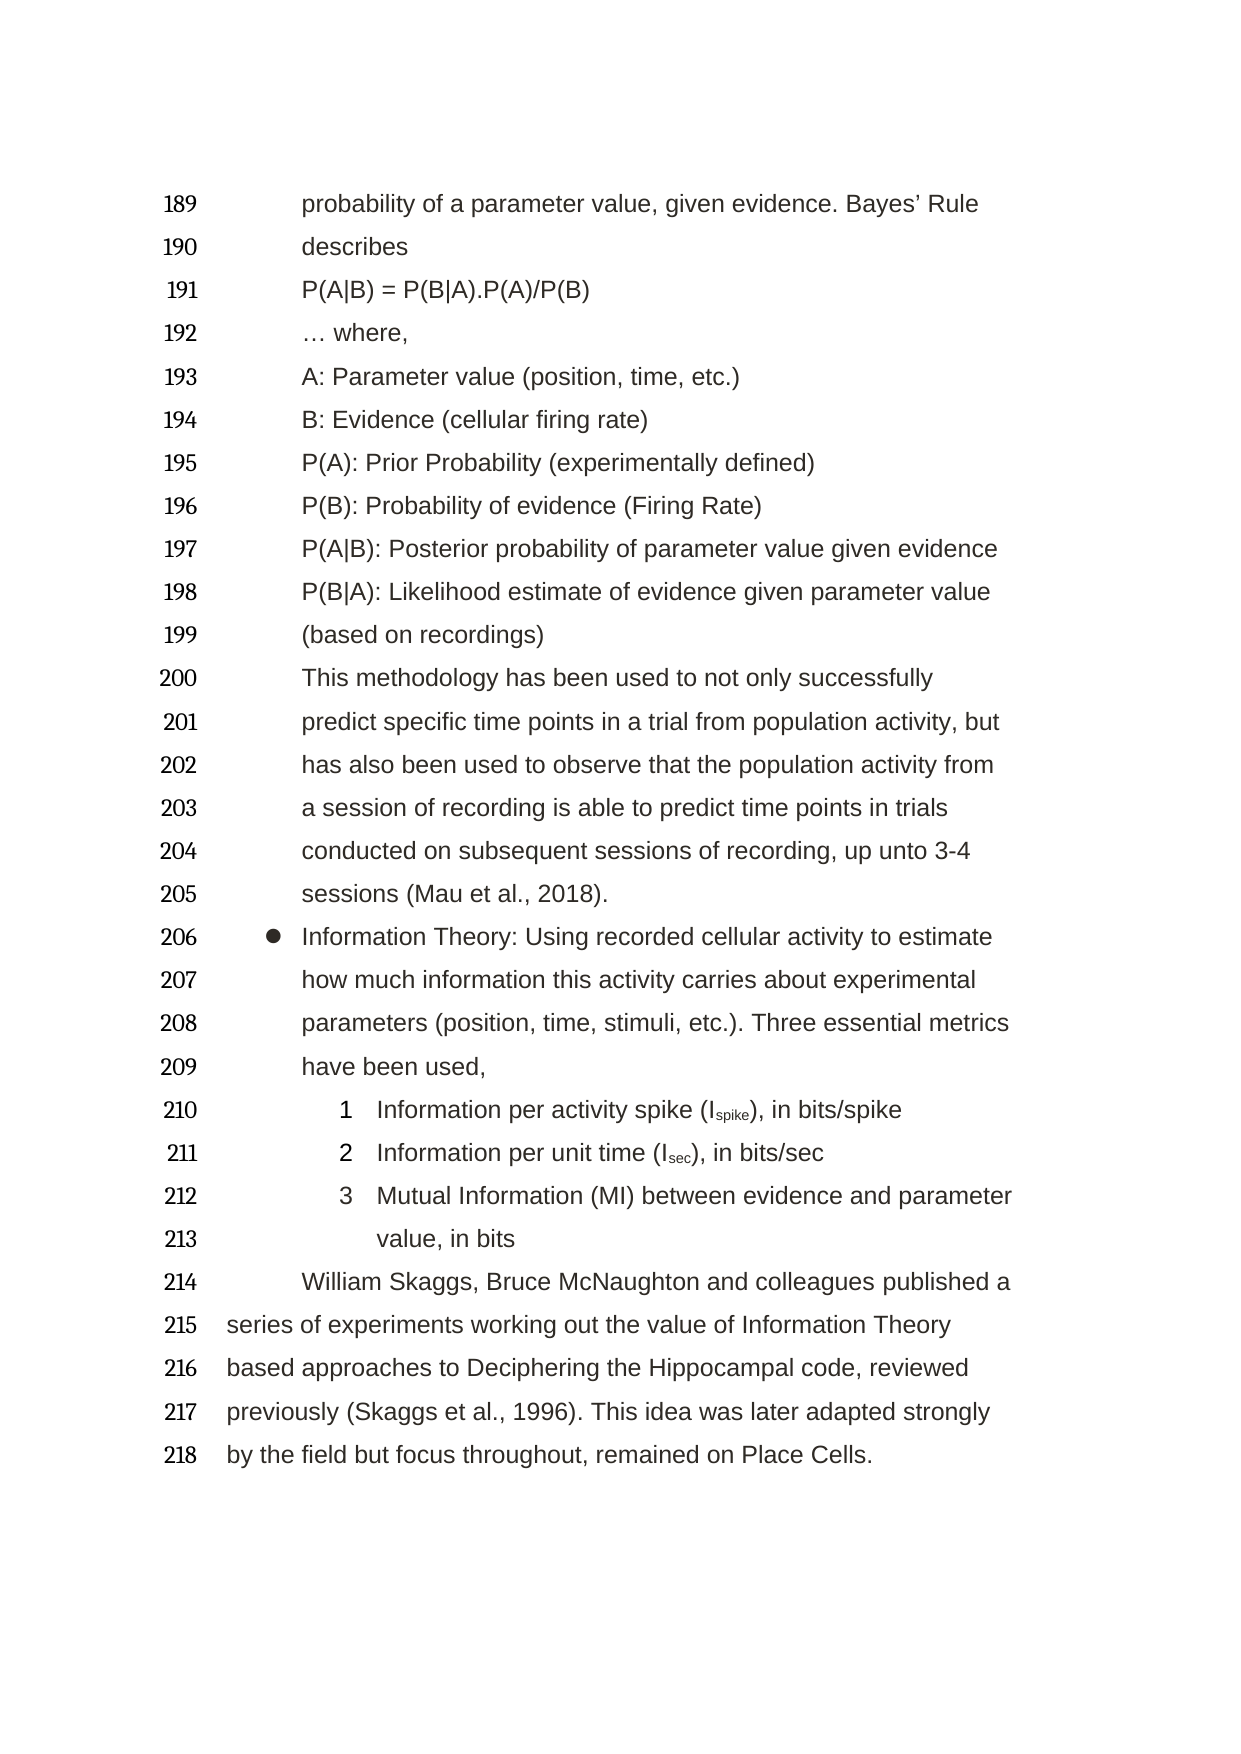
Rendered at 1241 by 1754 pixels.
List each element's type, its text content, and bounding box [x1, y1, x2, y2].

list Information per unit time (Isec), in bits/sec [339, 1138, 1014, 1167]
text P(B): Probability of evidence (Firing Rate) [226, 491, 1014, 519]
list Information per activity spike (Ispike), in bits/spike [339, 1095, 1014, 1123]
text … where, [226, 318, 1014, 347]
list Mutual Information (MI) between evidence and parameter value, in bits [339, 1181, 1014, 1253]
text P(A|B): Posterior probability of parameter value given evidence [226, 534, 1014, 563]
text P(A|B) = P(B|A).P(A)/P(B) [226, 275, 1014, 304]
text P(A): Prior Probability (experimentally defined) [226, 448, 1014, 476]
list probability of a parameter value, given evidence. Bayes’ Rule describes [264, 189, 1014, 261]
text This methodology has been used to not only successfully predict specific time points in a trial from population activity, but has also been used to observe that the population activity from a session of recording is able to predict time points in trials conducted on subsequent sessions of recording, up unto 3-4 sessions (Mau et al., 2018)⁠. [301, 663, 1014, 908]
text A: Parameter value (position, time, etc.) [226, 361, 1014, 390]
text B: Evidence (cellular firing rate) [226, 404, 1014, 433]
text William Skaggs, Bruce McNaughton and colleagues published a series of experiments working out the value of Information Theory based approaches to Deciphering the Hippocampal code, reviewed previously (Skaggs et al., 1996)⁠. This idea was later adapted strongly by the field but focus throughout, remained on Place Cells. [226, 1267, 1014, 1468]
text P(B|A): Likelihood estimate of evidence given parameter value (based on recordings) [301, 577, 1014, 649]
list Information Theory: Using recorded cellular activity to estimate how much information this activity carries about experimental parameters (position, time, stimuli, etc.). Three essential metrics have been used, [264, 922, 1014, 1080]
